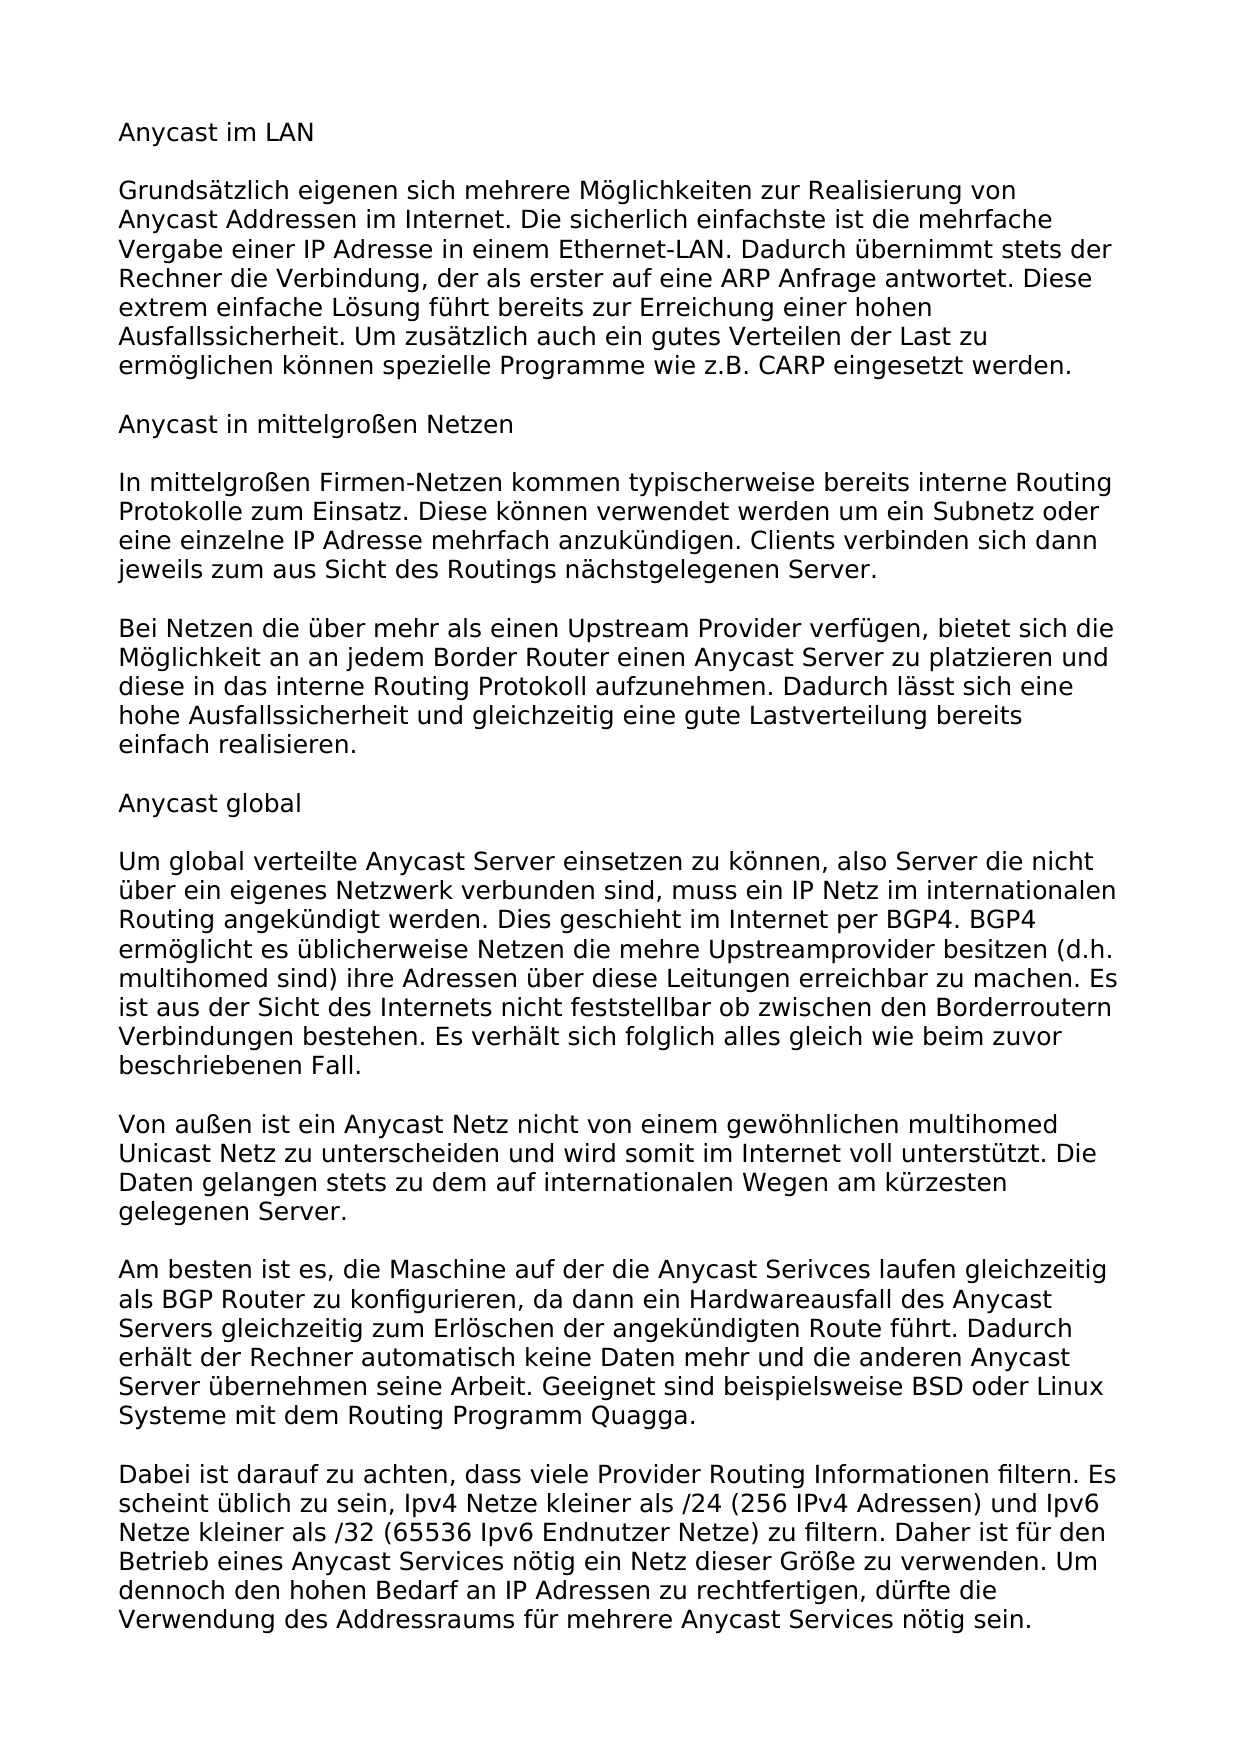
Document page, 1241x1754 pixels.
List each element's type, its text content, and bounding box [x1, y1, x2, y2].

text Grundsätzlich eigenen sich mehrere Möglichkeiten zur Realisierung von Anycast Addressen im Internet. Die sicherlich einfachste ist die mehrfache Vergabe einer IP Adresse in einem Ethernet-LAN. Dadurch übernimmt stets der Rechner die Verbindung, der als erster auf eine ARP Anfrage antwortet. Diese extrem einfache Lösung führt bereits zur Erreichung einer hohen Ausfallssicherheit. Um zusätzlich auch ein gutes Verteilen der Last zu ermöglichen können spezielle Programme wie z.B. CARP eingesetzt werden. [118, 176, 1122, 381]
text Von außen ist ein Anycast Netz nicht von einem gewöhnlichen multihomed Unicast Netz zu unterscheiden und wird somit im Internet voll unterstützt. Die Daten gelangen stets zu dem auf internationalen Wegen am kürzesten gelegenen Server. [118, 1110, 1122, 1226]
text Am besten ist es, die Maschine auf der die Anycast Serivces laufen gleichzeitig als BGP Router zu konfigurieren, da dann ein Hardwareausfall des Anycast Servers gleichzeitig zum Erlöschen der angekündigten Route führt. Dadurch erhält der Rechner automatisch keine Daten mehr und die anderen Anycast Server übernehmen seine Arbeit. Geeignet sind beispielsweise BSD oder Linux Systeme mit dem Routing Programm Quagga. [118, 1256, 1122, 1431]
text In mittelgroßen Firmen-Netzen kommen typischerweise bereits interne Routing Protokolle zum Einsatz. Diese können verwendet werden um ein Subnetz oder eine einzelne IP Adresse mehrfach anzukündigen. Clients verbinden sich dann jeweils zum aus Sicht des Routings nächstgelegenen Server. [118, 468, 1122, 585]
text Anycast in mittelgroßen Netzen [118, 410, 1122, 439]
text Bei Netzen die über mehr als einen Upstream Provider verfügen, bietet sich die Möglichkeit an an jedem Border Router einen Anycast Server zu platzieren und diese in das interne Routing Protokoll aufzunehmen. Dadurch lässt sich eine hohe Ausfallssicherheit und gleichzeitig eine gute Lastverteilung bereits einfach realisieren. [118, 614, 1122, 760]
text Anycast im LAN [118, 118, 1122, 147]
text Dabei ist darauf zu achten, dass viele Provider Routing Informationen filtern. Es scheint üblich zu sein, Ipv4 Netze kleiner als /24 (256 IPv4 Adressen) und Ipv6 Netze kleiner als /32 (65536 Ipv6 Endnutzer Netze) zu filtern. Daher ist für den Betrieb eines Anycast Services nötig ein Netz dieser Größe zu verwenden. Um dennoch den hohen Bedarf an IP Adressen zu rechtfertigen, dürfte die Verwendung des Addressraums für mehrere Anycast Services nötig sein. [118, 1460, 1122, 1635]
text Anycast global [118, 789, 1122, 818]
text Um global verteilte Anycast Server einsetzen zu können, also Server die nicht über ein eigenes Netzwerk verbunden sind, muss ein IP Netz im internationalen Routing angekündigt werden. Dies geschieht im Internet per BGP4. BGP4 ermöglicht es üblicherweise Netzen die mehre Upstreamprovider besitzen (d.h. multihomed sind) ihre Adressen über diese Leitungen erreichbar zu machen. Es ist aus der Sicht des Internets nicht feststellbar ob zwischen den Borderroutern Verbindungen bestehen. Es verhält sich folglich alles gleich wie beim zuvor beschriebenen Fall. [118, 847, 1122, 1081]
